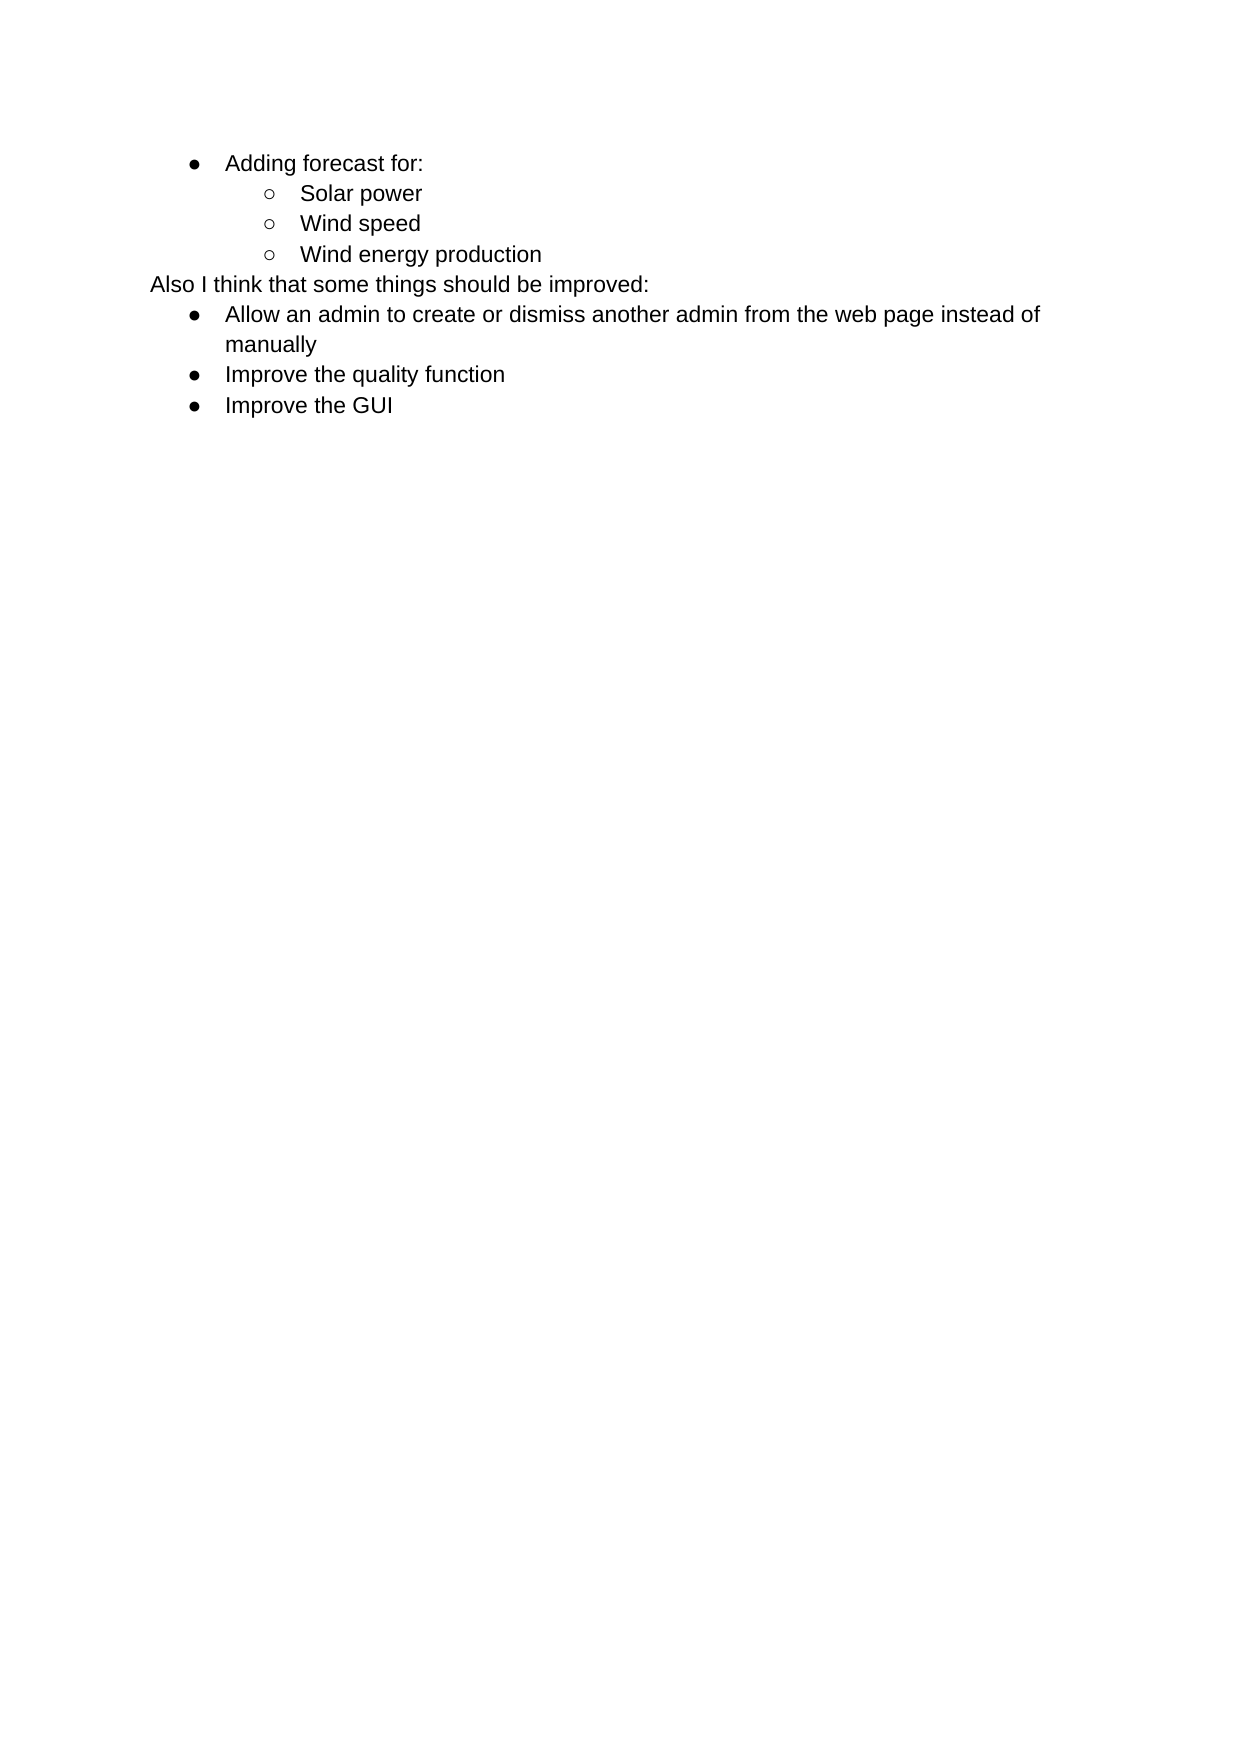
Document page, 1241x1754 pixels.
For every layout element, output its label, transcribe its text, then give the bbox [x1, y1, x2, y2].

list Wind energy production [262, 241, 1090, 267]
list Adding forecast for: [187, 150, 1090, 176]
list Solar power [262, 180, 1090, 207]
list Improve the GUI [187, 392, 1090, 418]
list Improve the quality function [187, 361, 1090, 388]
list Wind speed [262, 210, 1090, 237]
list Allow an admin to create or dismiss another admin from the web page instead of manually [187, 301, 1090, 358]
text Also I think that some things should be improved: [150, 271, 1090, 297]
